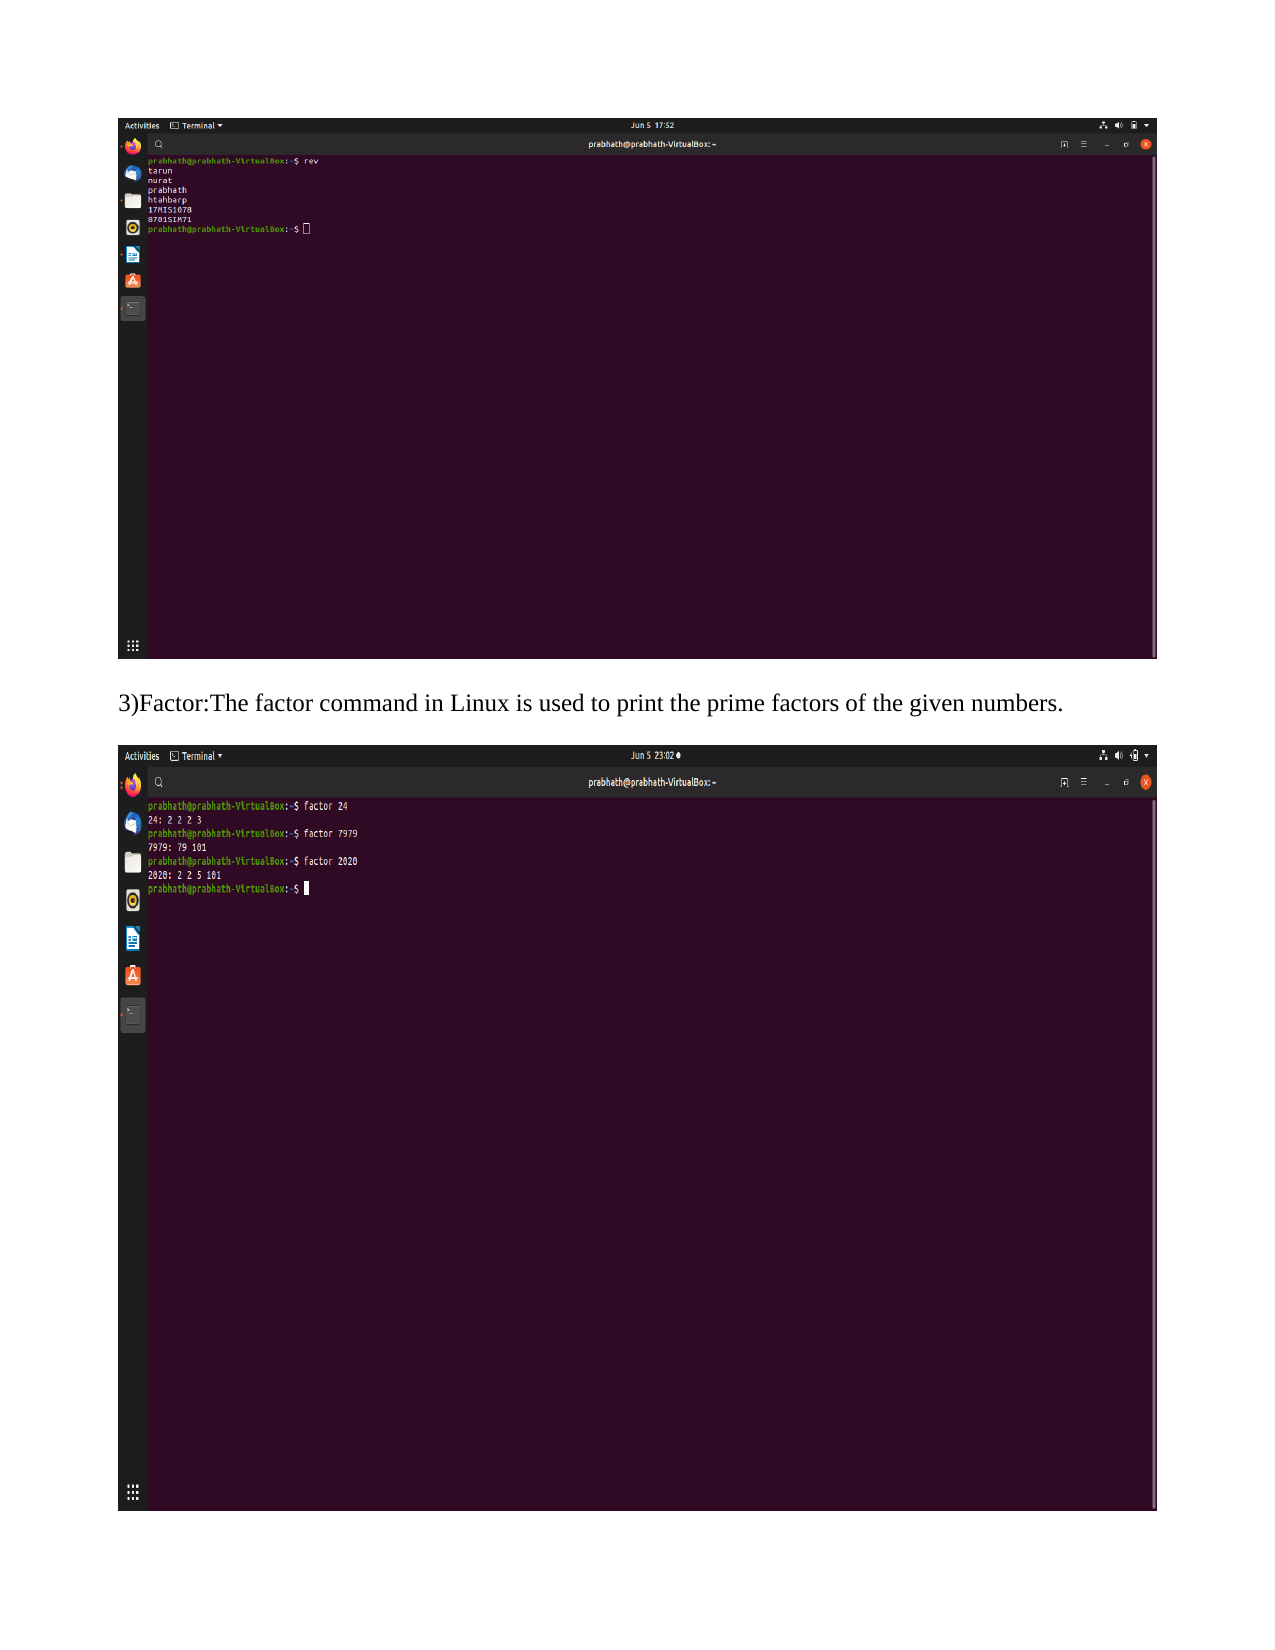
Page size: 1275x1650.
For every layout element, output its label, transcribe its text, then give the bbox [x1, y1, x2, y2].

picture [118, 745, 1157, 1511]
picture [118, 118, 1157, 659]
text 3)Factor:The factor command in Linux is used to print the prime factors of the given numbers. [118, 688, 1157, 717]
